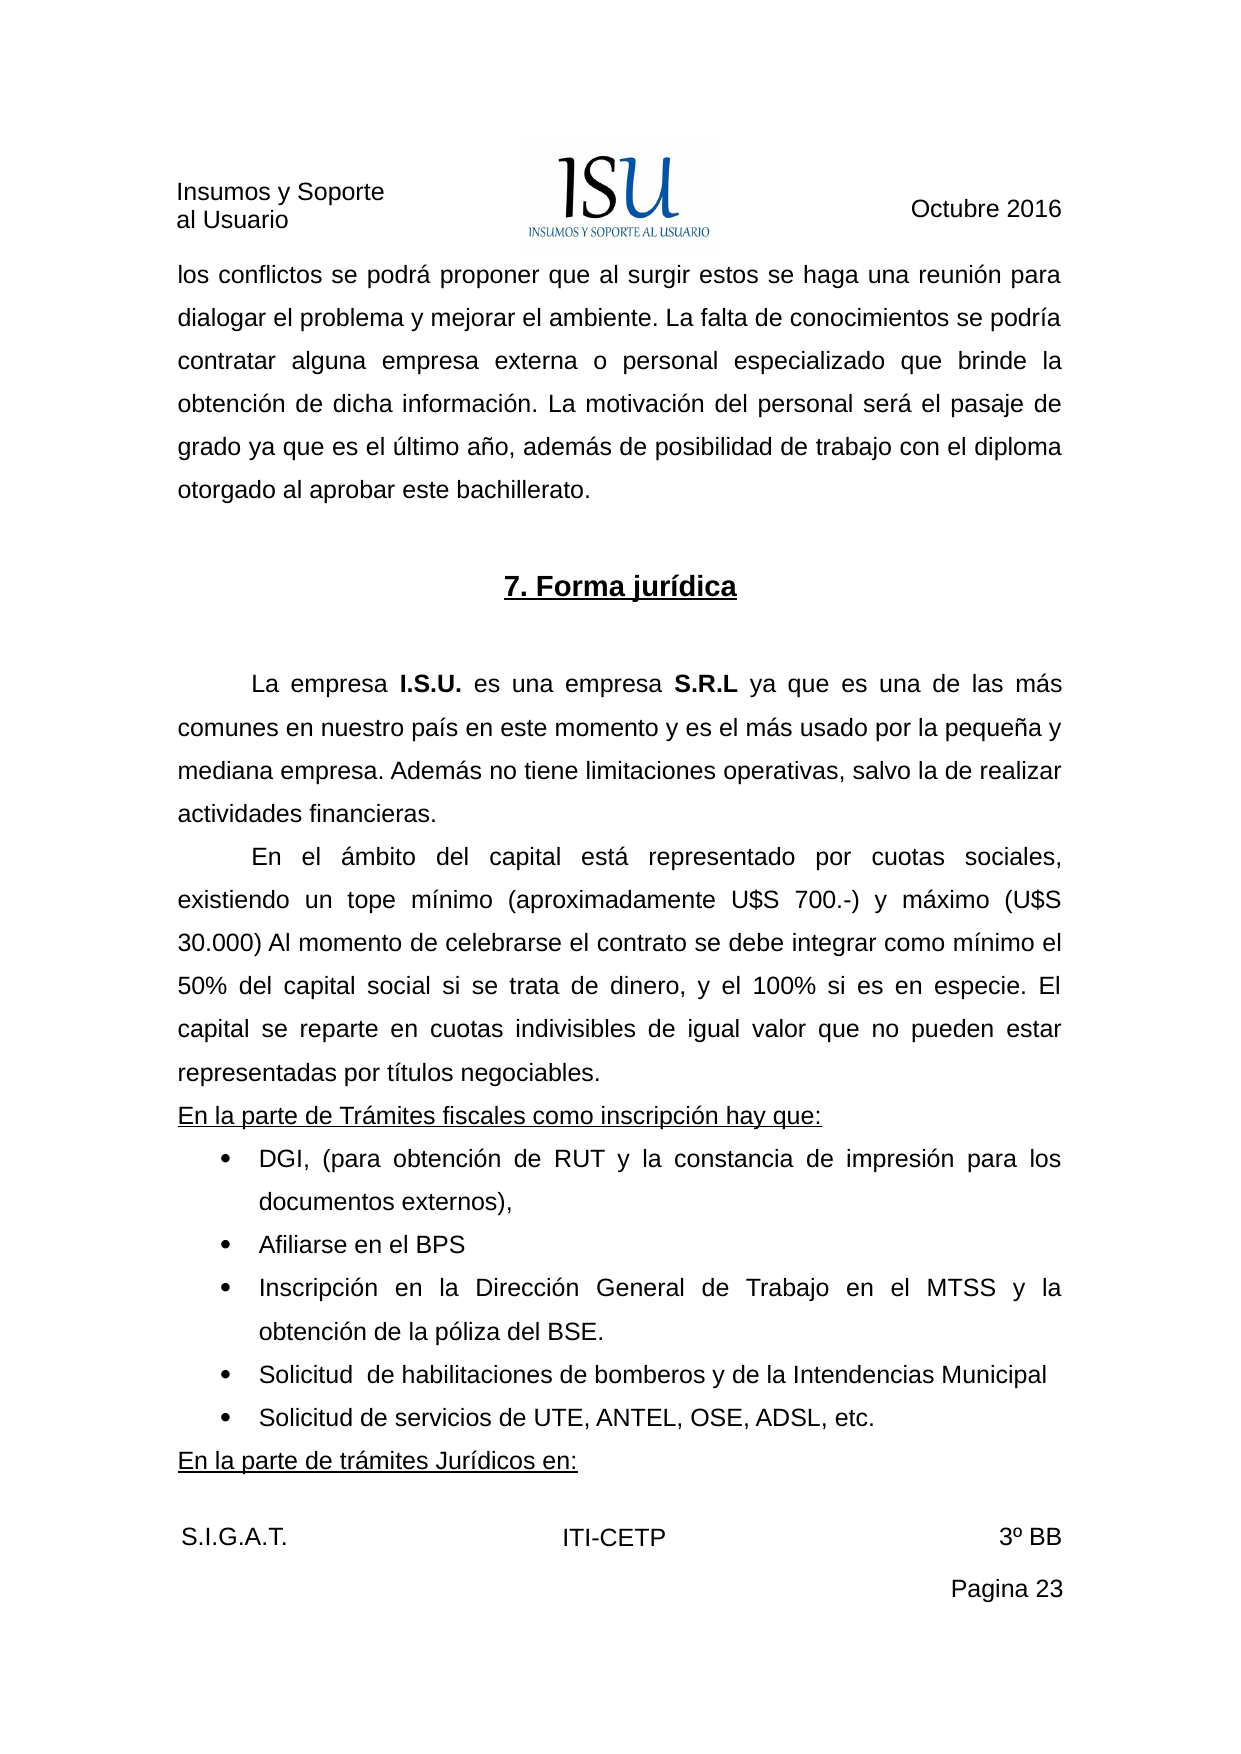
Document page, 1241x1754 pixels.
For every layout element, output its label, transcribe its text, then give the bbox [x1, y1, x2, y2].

text La empresa I.S.U. es una empresa S.R.L ya que es una de las más comunes en nuestro país en este momento y es el más usado por la pequeña y mediana empresa. Además no tiene limitaciones operativas, salvo la de realizar actividades financieras. [177, 669, 1063, 828]
list Afiliarse en el BPS [221, 1230, 1063, 1259]
text los conflictos se podrá proponer que al surgir estos se haga una reunión para dialogar el problema y mejorar el ambiente. La falta de conocimientos se podría contratar alguna empresa externa o personal especializado que brinde la obtención de dicha información. La motivación del personal será el pasaje de grado ya que es el último año, además de posibilidad de trabajo con el diploma otorgado al aprobar este bachillerato. [177, 260, 1063, 504]
list Solicitud de habilitaciones de bomberos y de la Intendencias Municipal [221, 1360, 1063, 1389]
list Solicitud de servicios de UTE, ANTEL, OSE, ADSL, etc. [221, 1403, 1063, 1432]
list DGI, (para obtención de RUT y la constancia de impresión para los documentos externos), [221, 1144, 1063, 1216]
list Inscripción en la Dirección General de Trabajo en el MTSS y la obtención de la póliza del BSE. [221, 1273, 1063, 1345]
text En el ámbito del capital está representado por cuotas sociales, existiendo un tope mínimo (aproximadamente U$S 700.-) y máximo (U$S 30.000) Al momento de celebrarse el contrato se debe integrar como mínimo el 50% del capital social si se trata de dinero, y el 100% si es en especie. El capital se reparte en cuotas indivisibles de igual valor que no pueden estar representadas por títulos negociables. [177, 842, 1063, 1086]
picture [517, 138, 723, 252]
text En la parte de trámites Jurídicos en: [177, 1446, 1063, 1475]
text 7. Forma jurídica [177, 569, 1063, 602]
text En la parte de Trámites fiscales como inscripción hay que: [177, 1101, 1063, 1129]
